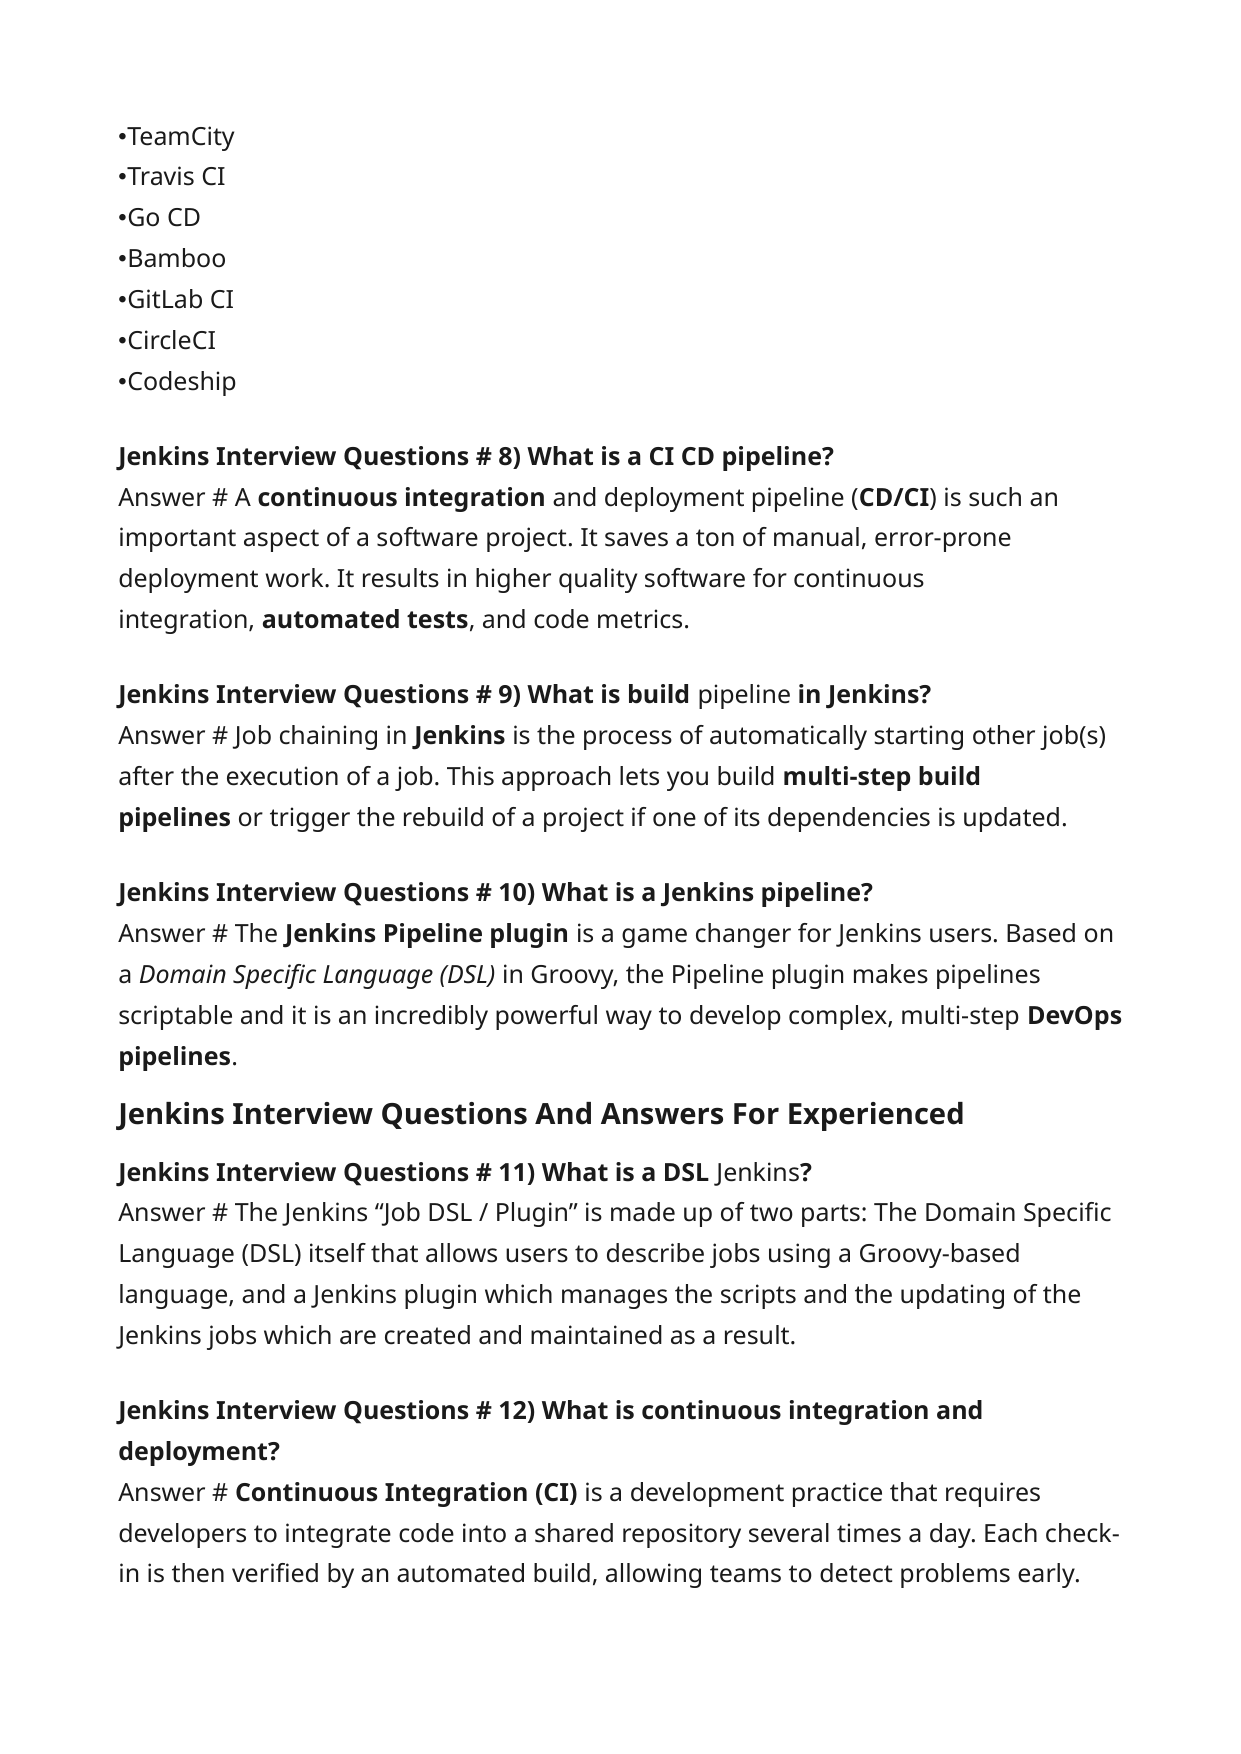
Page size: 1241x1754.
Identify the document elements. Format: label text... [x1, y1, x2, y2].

list GitLab CI [118, 281, 1122, 316]
text Answer # The Jenkins “Job DSL / Plugin” is made up of two parts: The Domain Specific Language (DSL) itself that allows users to describe jobs using a Groovy-based language, and a Jenkins plugin which manages the scripts and the updating of the Jenkins jobs which are created and maintained as a result. [118, 1195, 1122, 1352]
text Jenkins Interview Questions # 10) What is a Jenkins pipeline? [118, 875, 1122, 909]
text Jenkins Interview Questions # 8) What is a CI CD pipeline? [118, 438, 1122, 472]
list Travis CI [118, 159, 1122, 193]
list Bamboo [118, 241, 1122, 275]
subtitle Jenkins Interview Questions And Answers For Experienced [118, 1094, 1122, 1133]
list CircleCI [118, 322, 1122, 356]
text Answer # Job chaining in Jenkins is the process of automatically starting other job(s) after the execution of a job. This approach lets you build multi-step build pipelines or trigger the rebuild of a project if one of its dependencies is updated. [118, 718, 1122, 834]
text Jenkins Interview Questions # 9) What is build pipeline in Jenkins? [118, 677, 1122, 711]
text Answer # Continuous Integration (CI) is a development practice that requires developers to integrate code into a shared repository several times a day. Each check-in is then verified by an automated build, allowing teams to detect problems early. [118, 1474, 1122, 1590]
text Jenkins Interview Questions # 11) What is a DSL Jenkins? [118, 1154, 1122, 1188]
text Answer # A continuous integration and deployment pipeline (CD/CI) is such an important aspect of a software project. It saves a ton of manual, error-prone deployment work. It results in higher quality software for continuous integration, automated tests, and code metrics. [118, 479, 1122, 636]
list Codeship [118, 363, 1122, 397]
text Jenkins Interview Questions # 12) What is continuous integration and deployment? [118, 1393, 1122, 1468]
text Answer # The Jenkins Pipeline plugin is a game changer for Jenkins users. Based on a Domain Specific Language (DSL) in Groovy, the Pipeline plugin makes pipelines scriptable and it is an incredibly powerful way to develop complex, multi-step DevOps pipelines. [118, 916, 1122, 1072]
list TeamCity [118, 118, 1122, 152]
list Go CD [118, 200, 1122, 234]
